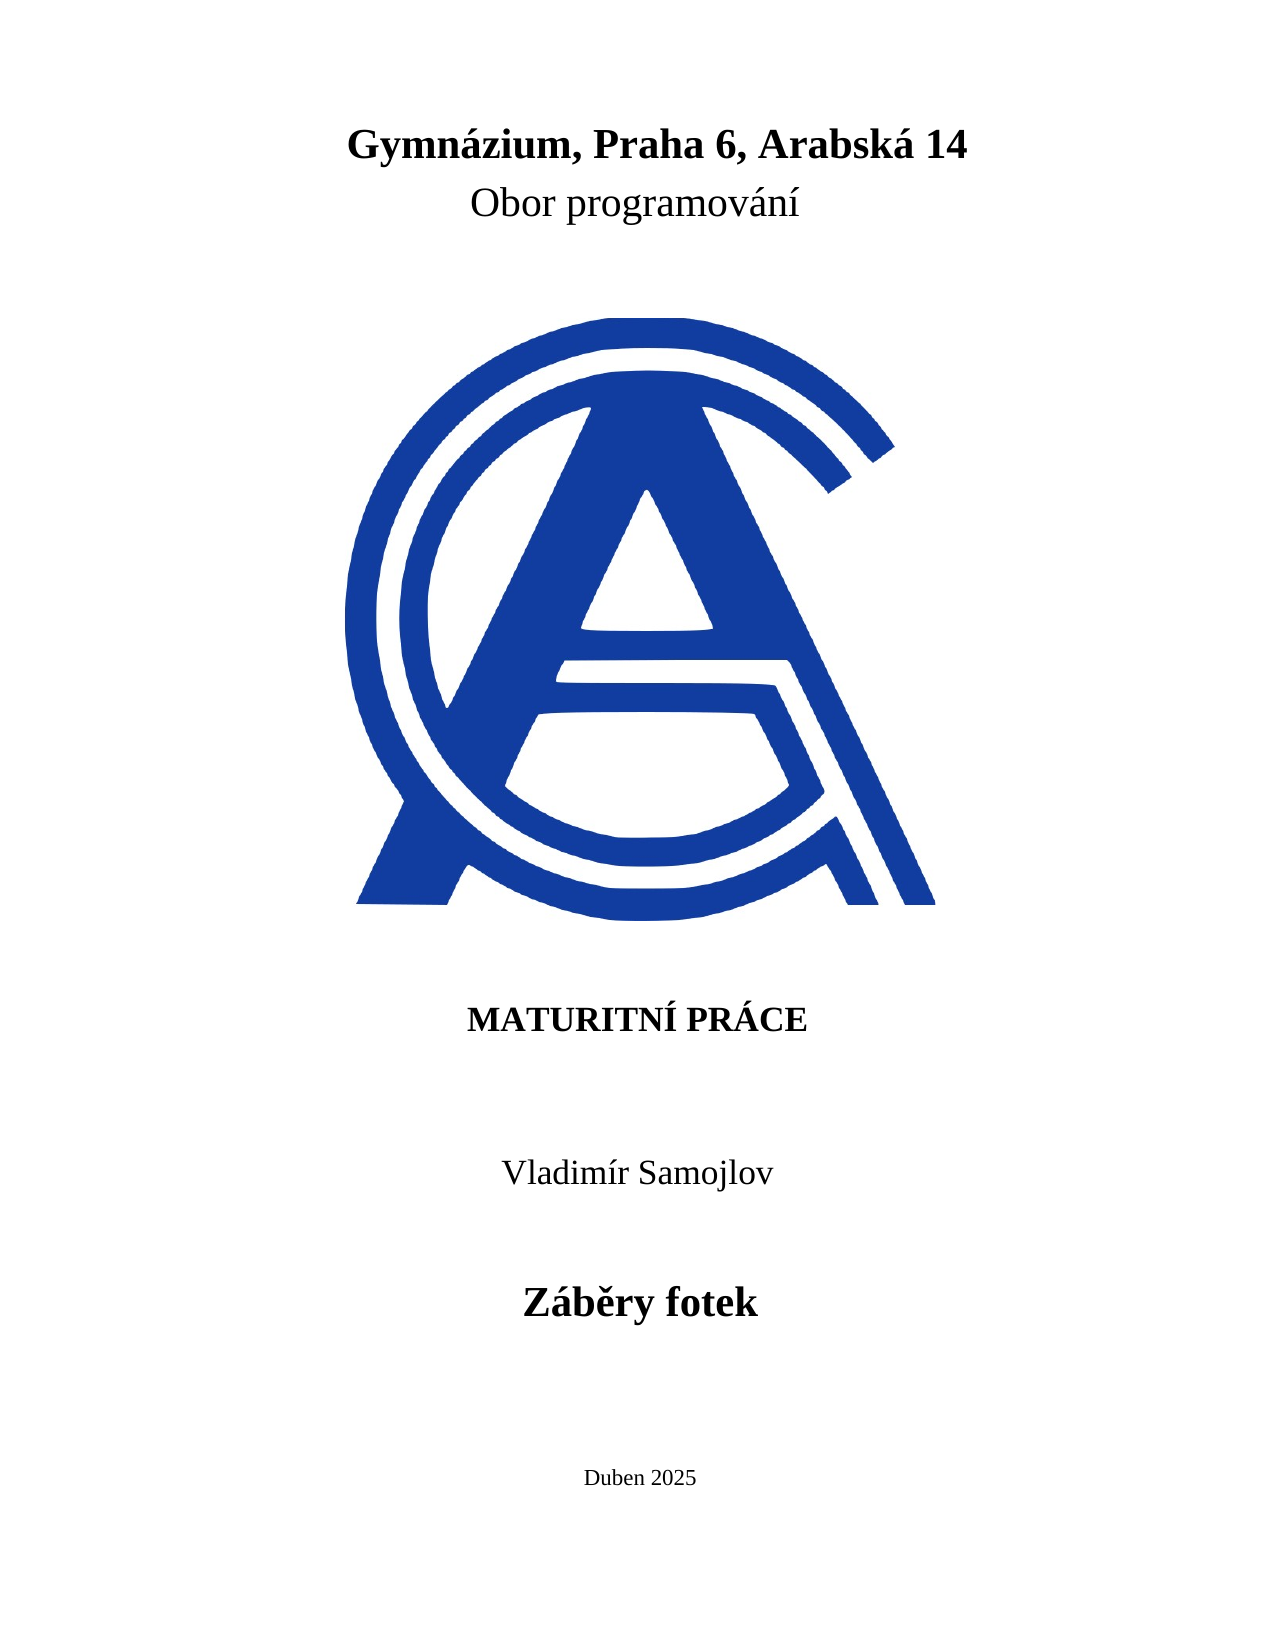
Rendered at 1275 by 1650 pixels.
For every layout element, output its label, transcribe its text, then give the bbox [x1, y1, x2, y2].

text Obor programování [29, 178, 1157, 226]
text Duben 2025 [123, 1464, 1157, 1491]
text Vladimír Samojlov [118, 1151, 1157, 1192]
text MATURITNÍ PRÁCE [118, 998, 1157, 1039]
text Gymnázium, Praha 6, Arabská 14 [183, 118, 968, 167]
text Záběry fotek [123, 1276, 1157, 1325]
picture [344, 318, 936, 921]
